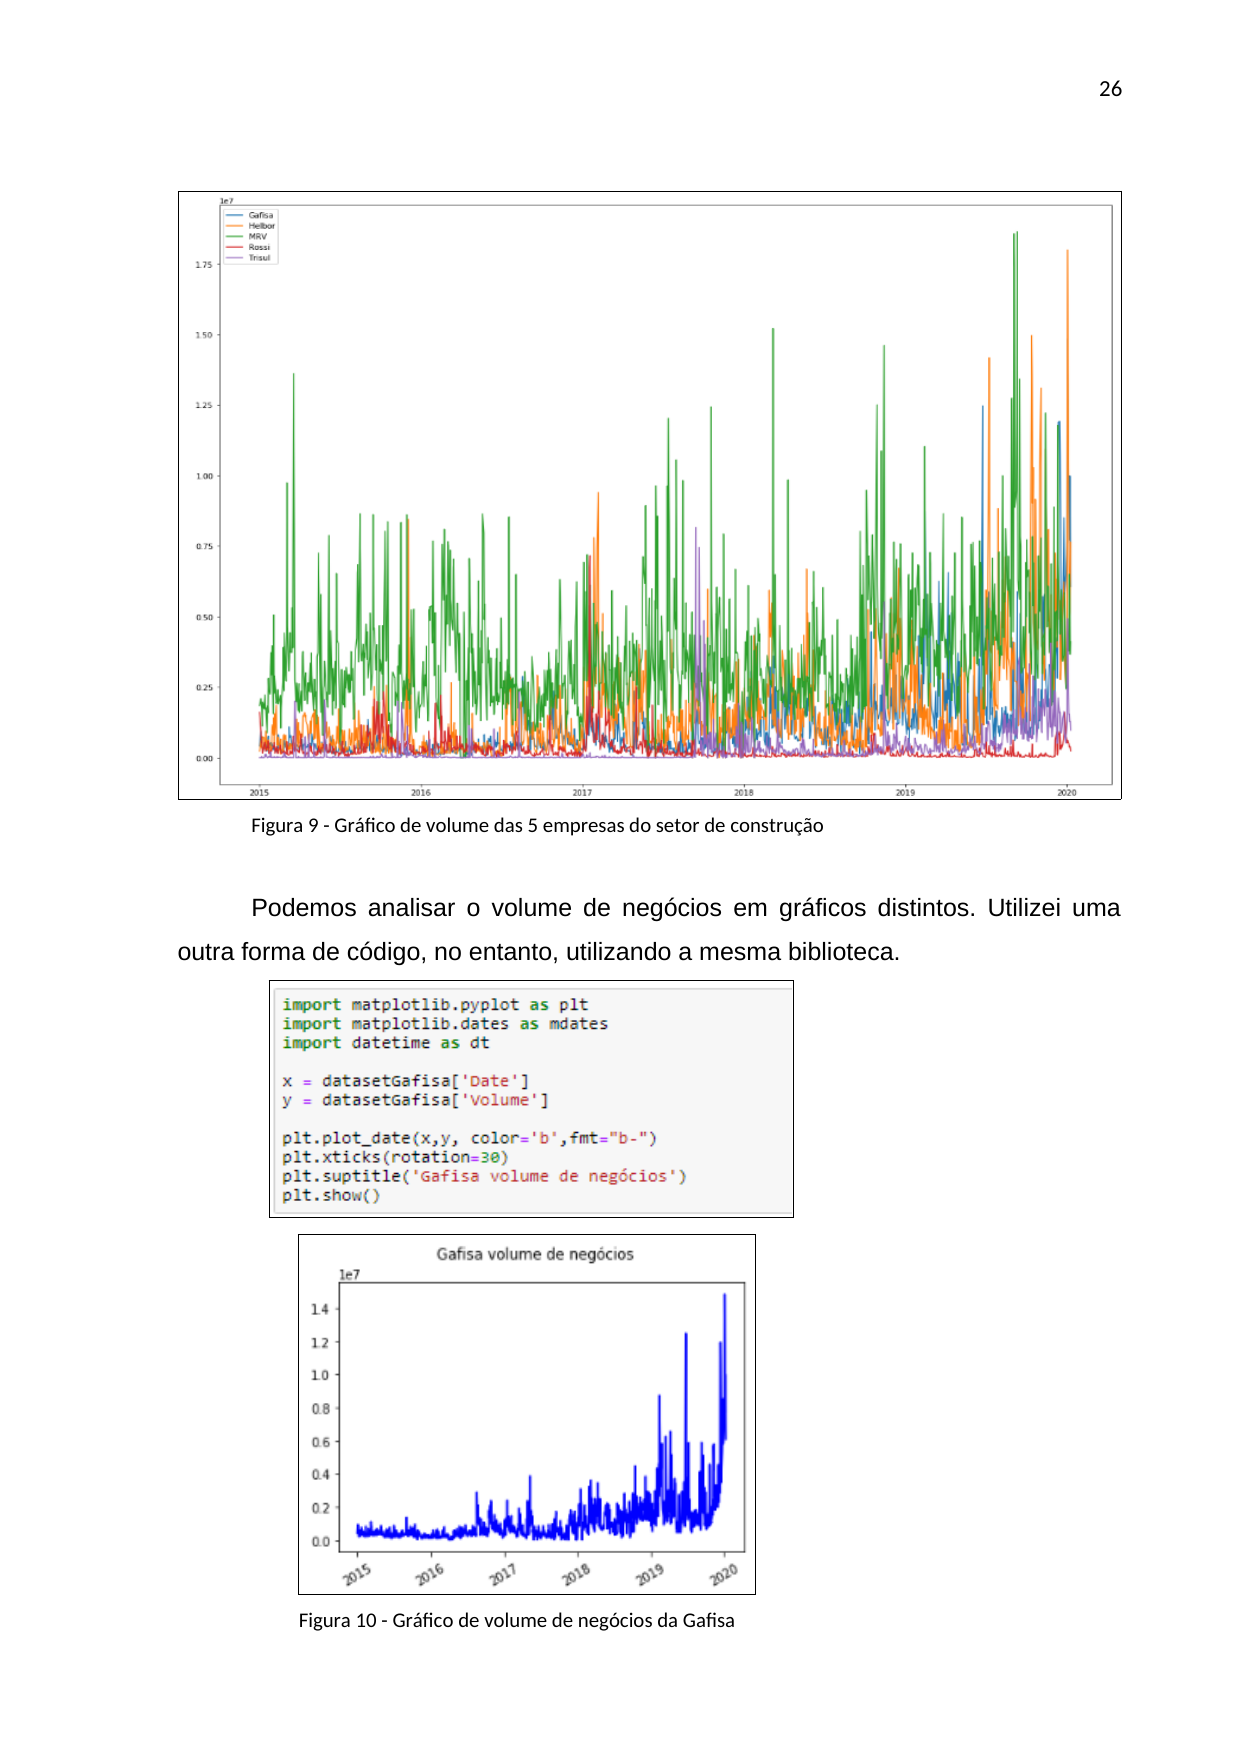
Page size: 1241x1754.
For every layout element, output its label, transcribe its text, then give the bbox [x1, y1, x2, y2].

picture [179, 192, 1120, 799]
picture [299, 1235, 755, 1594]
text Podemos analisar o volume de negócios em gráficos distintos. Utilizei uma outra forma de código, no entanto, utilizando a mesma biblioteca. [177, 893, 1122, 965]
text Figura 9 - Gráfico de volume das 5 empresas do setor de construção [177, 192, 1122, 837]
text Figura 10 - Gráfico de volume de negócios da Gafisa [177, 1607, 1122, 1633]
picture [270, 981, 792, 1217]
